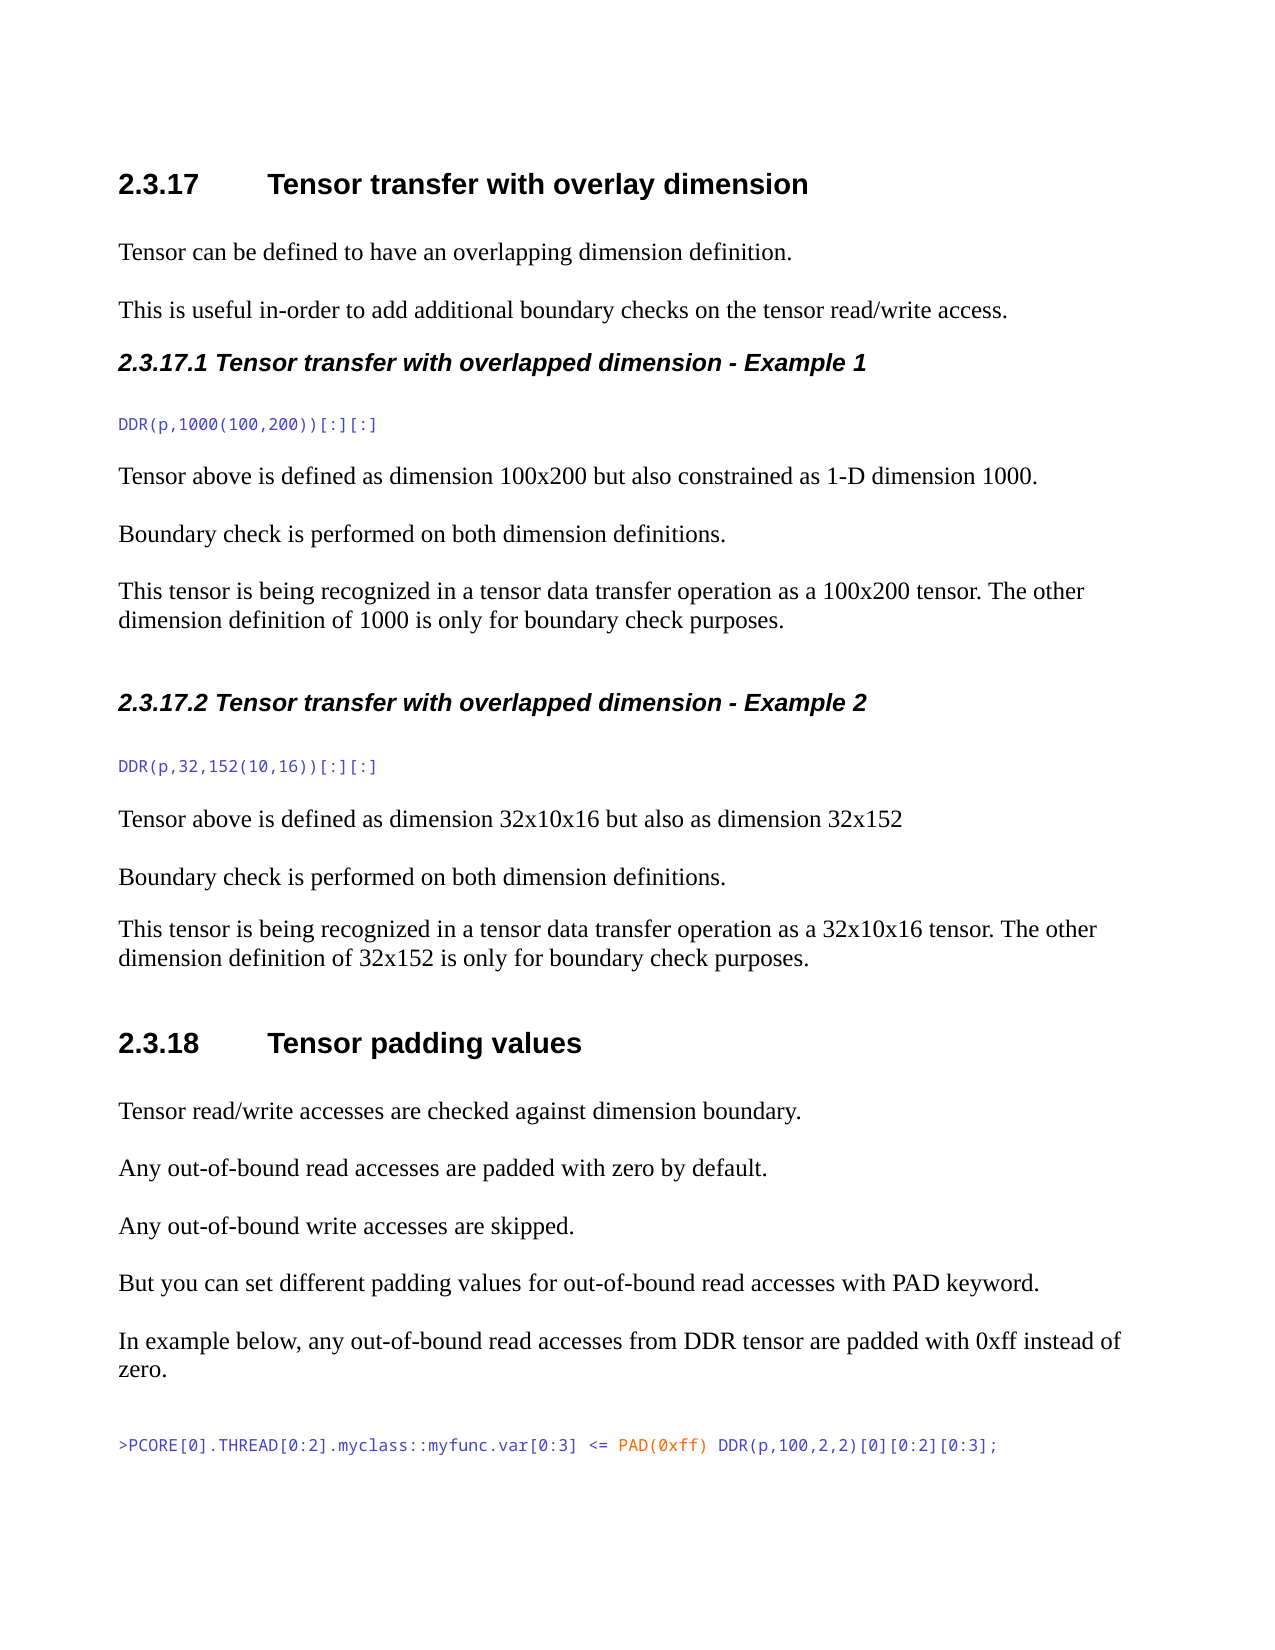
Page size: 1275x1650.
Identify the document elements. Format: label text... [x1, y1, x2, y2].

text In example below, any out-of-bound read accesses from DDR tensor are padded with 0xff instead of zero. [118, 1326, 1157, 1383]
text This tensor is being recognized in a tensor data transfer operation as a 100x200 tensor. The other dimension definition of 1000 is only for boundary check purposes. [118, 576, 1157, 634]
text DDR(p,1000(100,200))[:][:] [118, 412, 1157, 435]
text Tensor above is defined as dimension 100x200 but also constrained as 1-D dimension 1000. [118, 461, 1157, 490]
subtitle Tensor padding values [118, 1026, 1157, 1059]
text This tensor is being recognized in a tensor data transfer operation as a 32x10x16 tensor. The other dimension definition of 32x152 is only for boundary check purposes. [118, 914, 1157, 972]
text Tensor can be defined to have an overlapping dimension definition. [118, 237, 1157, 266]
text Any out-of-bound read accesses are padded with zero by default. [118, 1153, 1157, 1182]
text >PCORE[0].THREAD[0:2].myclass::myfunc.var[0:3] <= PAD(0xff) DDR(p,100,2,2)[0][0:2][0:3]; [118, 1434, 1157, 1456]
text Tensor above is defined as dimension 32x10x16 but also as dimension 32x152 [118, 804, 1157, 833]
text Tensor read/write accesses are checked against dimension boundary. [118, 1096, 1157, 1124]
subtitle Tensor transfer with overlay dimension [118, 167, 1157, 201]
text This is useful in-order to add additional boundary checks on the tensor read/write access. [118, 295, 1157, 323]
text But you can set different padding values for out-of-bound read accesses with PAD keyword. [118, 1268, 1157, 1297]
text Any out-of-bound write accesses are skipped. [118, 1211, 1157, 1239]
text DDR(p,32,152(10,16))[:][:] [118, 755, 1157, 778]
subtitle Tensor transfer with overlapped dimension - Example 2 [118, 688, 1157, 716]
text Boundary check is performed on both dimension definitions. [118, 862, 1157, 890]
text Boundary check is performed on both dimension definitions. [118, 519, 1157, 548]
subtitle Tensor transfer with overlapped dimension - Example 1 [118, 348, 1157, 377]
